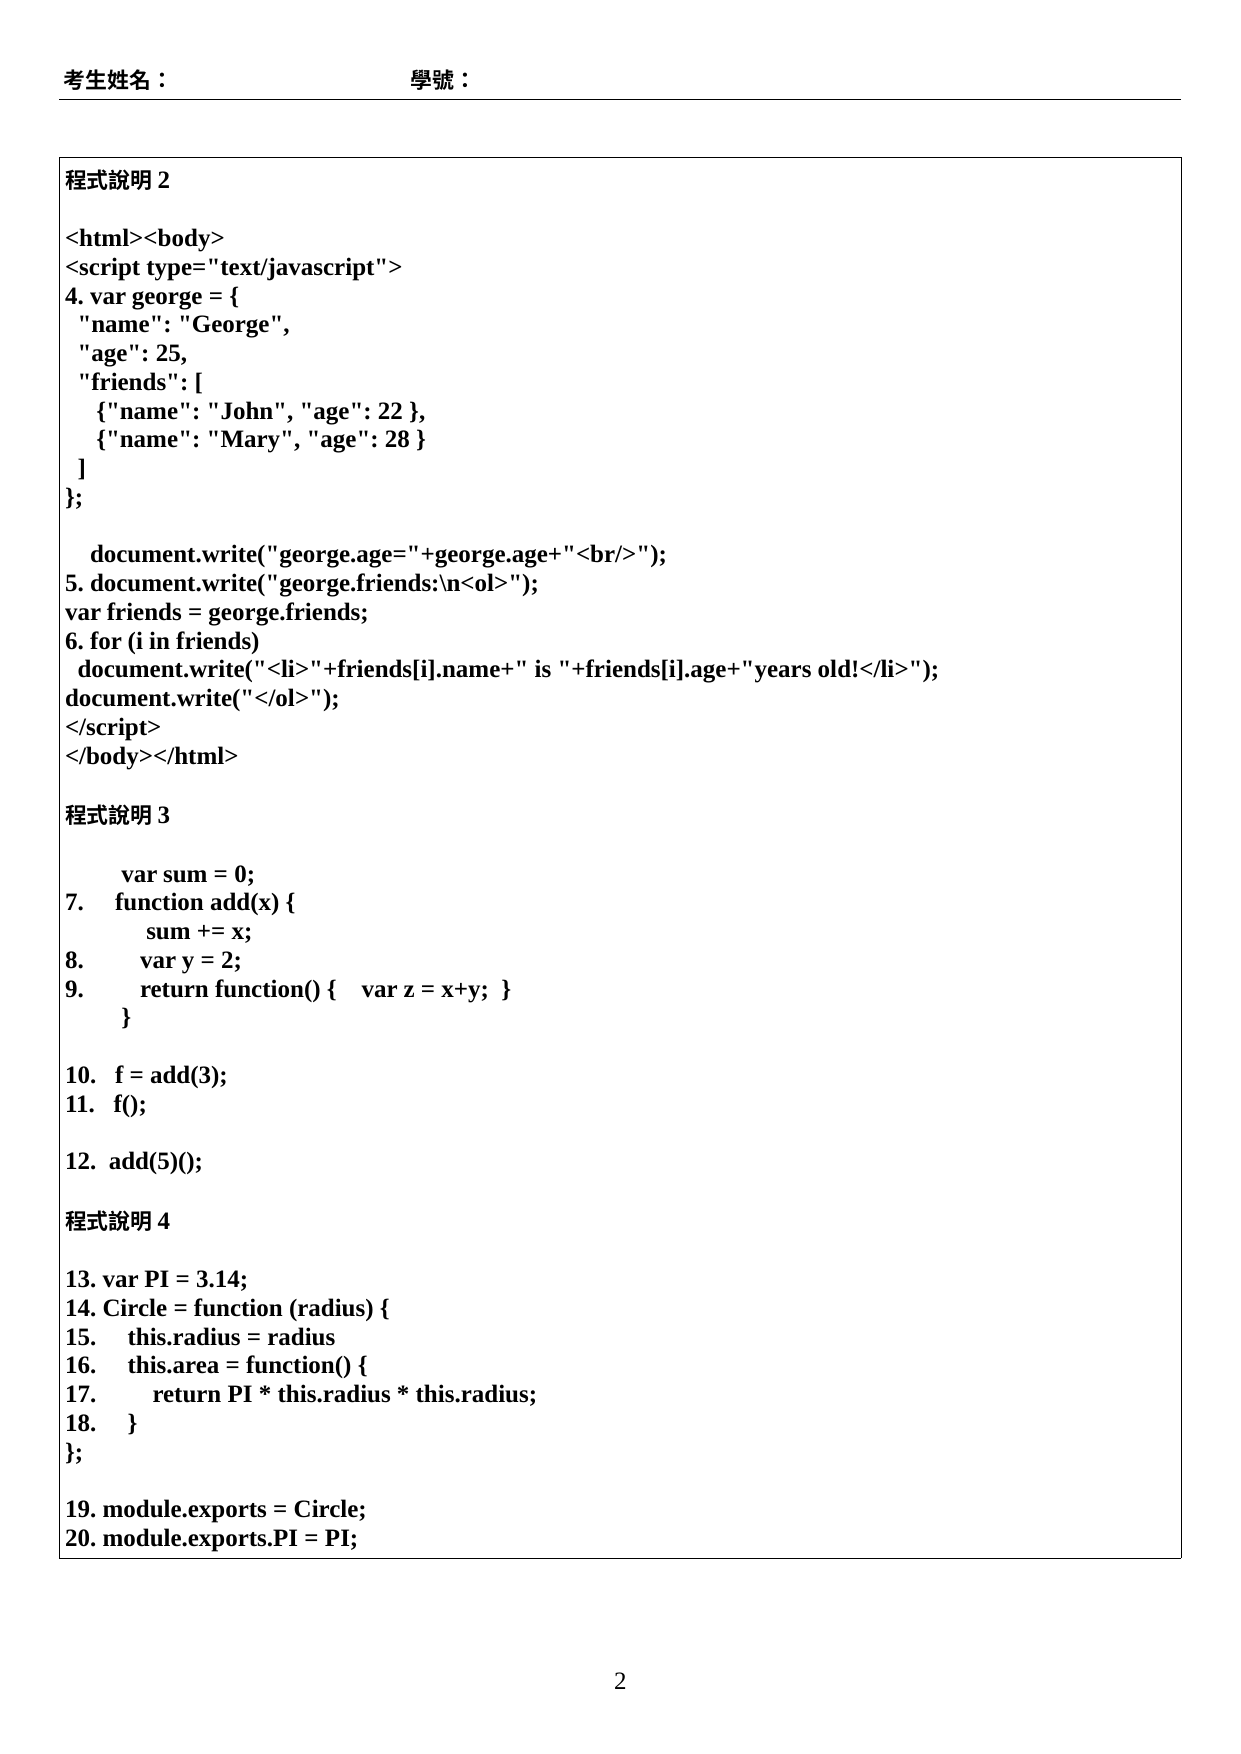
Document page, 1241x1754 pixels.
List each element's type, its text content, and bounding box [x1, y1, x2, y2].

table_header 程式說明 2 <html><body> <script type="text/javascript"> 4. var george = { "name": "George", "age": 25, "friends": [ {"name": "John", "age": 22 }, {"name": "Mary", "age": 28 } ] }; document.write("george.age="+george.age+"<br/>"); 5. document.write("george.friends:\n<ol>"); var friends = george.friends; 6. for (i in friends) document.write("<li>"+friends[i].name+" is "+friends[i].age+"years old!</li>"); document.write("</ol>"); </script> </body></html> 程式說明 3 var sum = 0; 7. function add(x) { sum += x; 8. var y = 2; 9. return function() { var z = x+y; } } 10. f = add(3); 11. f(); 12. add(5)(); 程式說明 4 13. var PI = 3.14; 14. Circle = function (radius) { 15. this.radius = radius 16. this.area = function() { 17. return PI * this.radius * this.radius; 18. } }; 19. module.exports = Circle; 20. module.exports.PI = PI; [60, 158, 1181, 1557]
text 考生姓名： 學號： [59, 59, 1181, 99]
